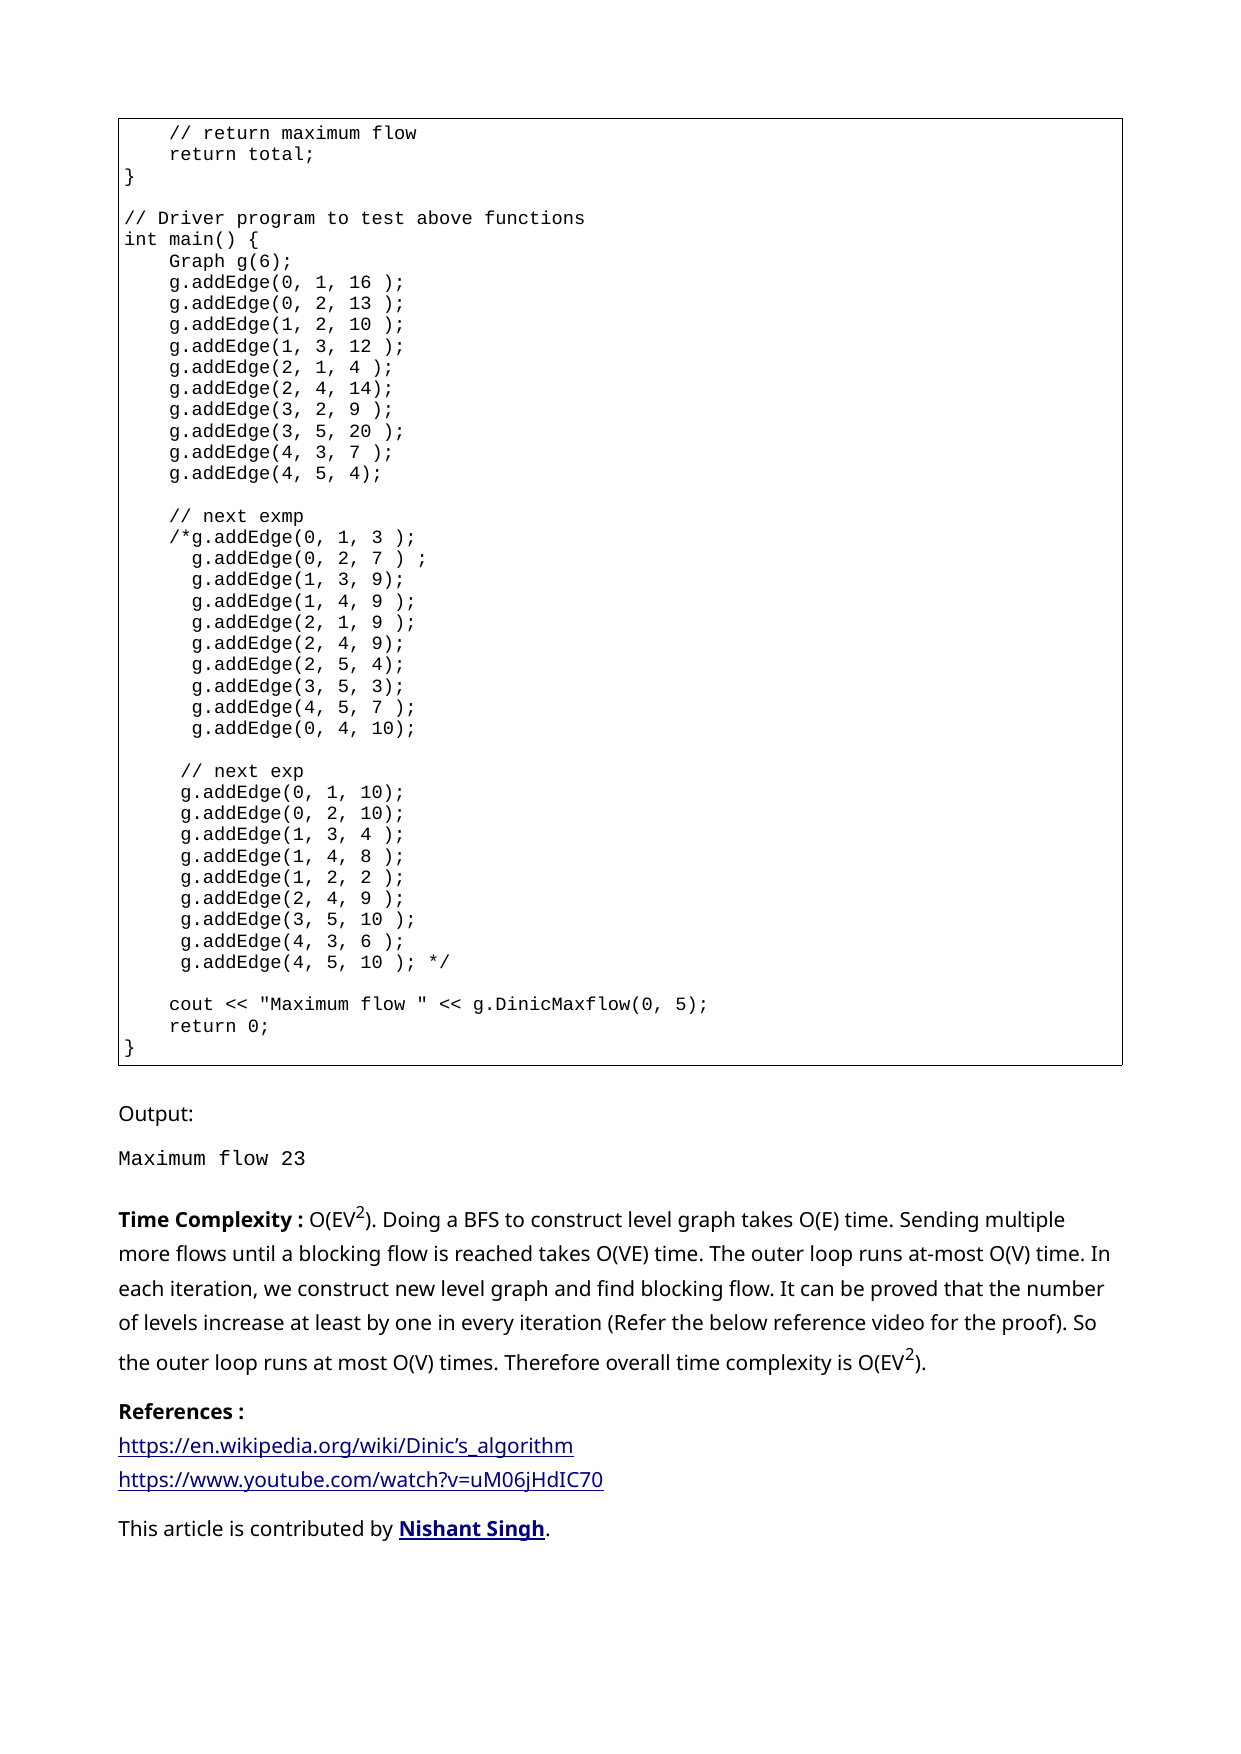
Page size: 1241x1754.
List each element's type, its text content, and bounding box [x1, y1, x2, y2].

text This article is contributed by Nishant Singh. [118, 1514, 1122, 1543]
table_header // return maximum flow return total; } // Driver program to test above functions int main() { Graph g(6); g.addEdge(0, 1, 16 ); g.addEdge(0, 2, 13 ); g.addEdge(1, 2, 10 ); g.addEdge(1, 3, 12 ); g.addEdge(2, 1, 4 ); g.addEdge(2, 4, 14); g.addEdge(3, 2, 9 ); g.addEdge(3, 5, 20 ); g.addEdge(4, 3, 7 ); g.addEdge(4, 5, 4); // next exmp /*g.addEdge(0, 1, 3 ); g.addEdge(0, 2, 7 ) ; g.addEdge(1, 3, 9); g.addEdge(1, 4, 9 ); g.addEdge(2, 1, 9 ); g.addEdge(2, 4, 9); g.addEdge(2, 5, 4); g.addEdge(3, 5, 3); g.addEdge(4, 5, 7 ); g.addEdge(0, 4, 10); // next exp g.addEdge(0, 1, 10); g.addEdge(0, 2, 10); g.addEdge(1, 3, 4 ); g.addEdge(1, 4, 8 ); g.addEdge(1, 2, 2 ); g.addEdge(2, 4, 9 ); g.addEdge(3, 5, 10 ); g.addEdge(4, 3, 6 ); g.addEdge(4, 5, 10 ); */ cout << "Maximum flow " << g.DinicMaxflow(0, 5); return 0; } [119, 119, 1122, 1065]
text Output: [118, 1099, 1122, 1127]
text References : https://en.wikipedia.org/wiki/Dinic’s_algorithm https://www.youtube.com/watch?v=uM06jHdIC70 [118, 1397, 1122, 1494]
text Time Complexity : O(EV2). Doing a BFS to construct level graph takes O(E) time. Sending multiple more flows until a blocking flow is reached takes O(VE) time. The outer loop runs at-most O(V) time. In each iteration, we construct new level graph and find blocking flow. It can be proved that the number of levels increase at least by one in every iteration (Refer the below reference video for the proof). So the outer loop runs at most O(V) times. Therefore overall time complexity is O(EV2). [118, 1201, 1122, 1376]
text Maximum flow 23 [118, 1147, 1122, 1171]
